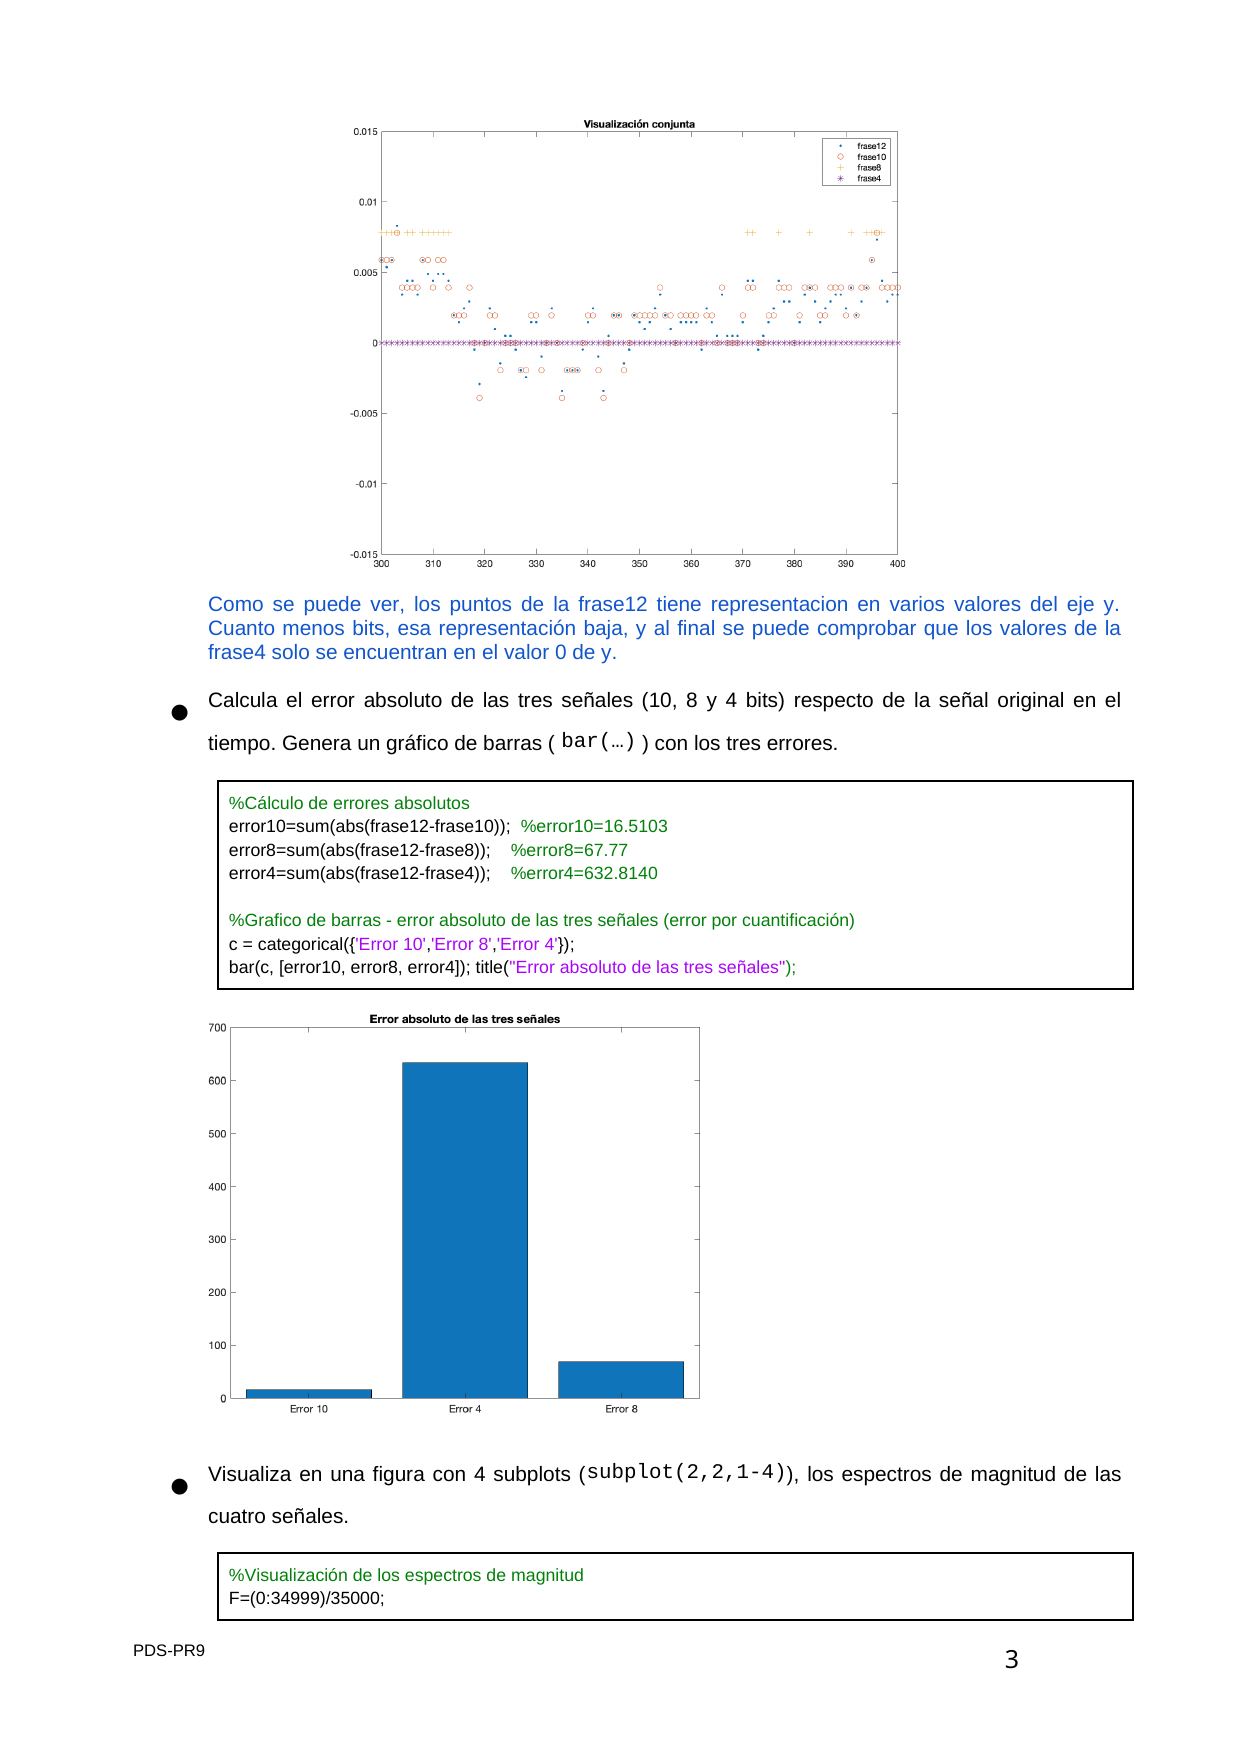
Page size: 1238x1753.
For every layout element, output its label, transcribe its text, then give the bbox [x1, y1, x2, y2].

subtitle Como se puede ver, los puntos de la frase12 tiene representacion en varios valores del eje y. Cuanto menos bits, esa representación baja, y al final se puede comprobar que los valores de la frase4 solo se encuentran en el valor 0 de y. [208, 592, 1122, 664]
picture [349, 118, 906, 568]
table_header %Visualización de los espectros de magnitud F=(0:34999)/35000; [219, 1554, 1132, 1619]
picture [207, 1013, 701, 1414]
subtitle Visualiza en una figura con 4 subplots (subplot(2,2,1-4)), los espectros de magnitud de las cuatro señales. [170, 1461, 1122, 1528]
subtitle Calcula el error absoluto de las tres señales (10, 8 y 4 bits) respecto de la señal original en el tiempo. Genera un gráfico de barras ( bar(…) ) con los tres errores. [170, 688, 1122, 756]
table_header %Cálculo de errores absolutos error10=sum(abs(frase12-frase10)); %error10=16.5103 error8=sum(abs(frase12-frase8)); %error8=67.77 error4=sum(abs(frase12-frase4)); %error4=632.8140 %Grafico de barras - error absoluto de las tres señales (error por cuantificación) c = categorical({'Error 10','Error 8','Error 4'}); bar(c, [error10, error8, error4]); title("Error absoluto de las tres señales"); [219, 782, 1132, 988]
